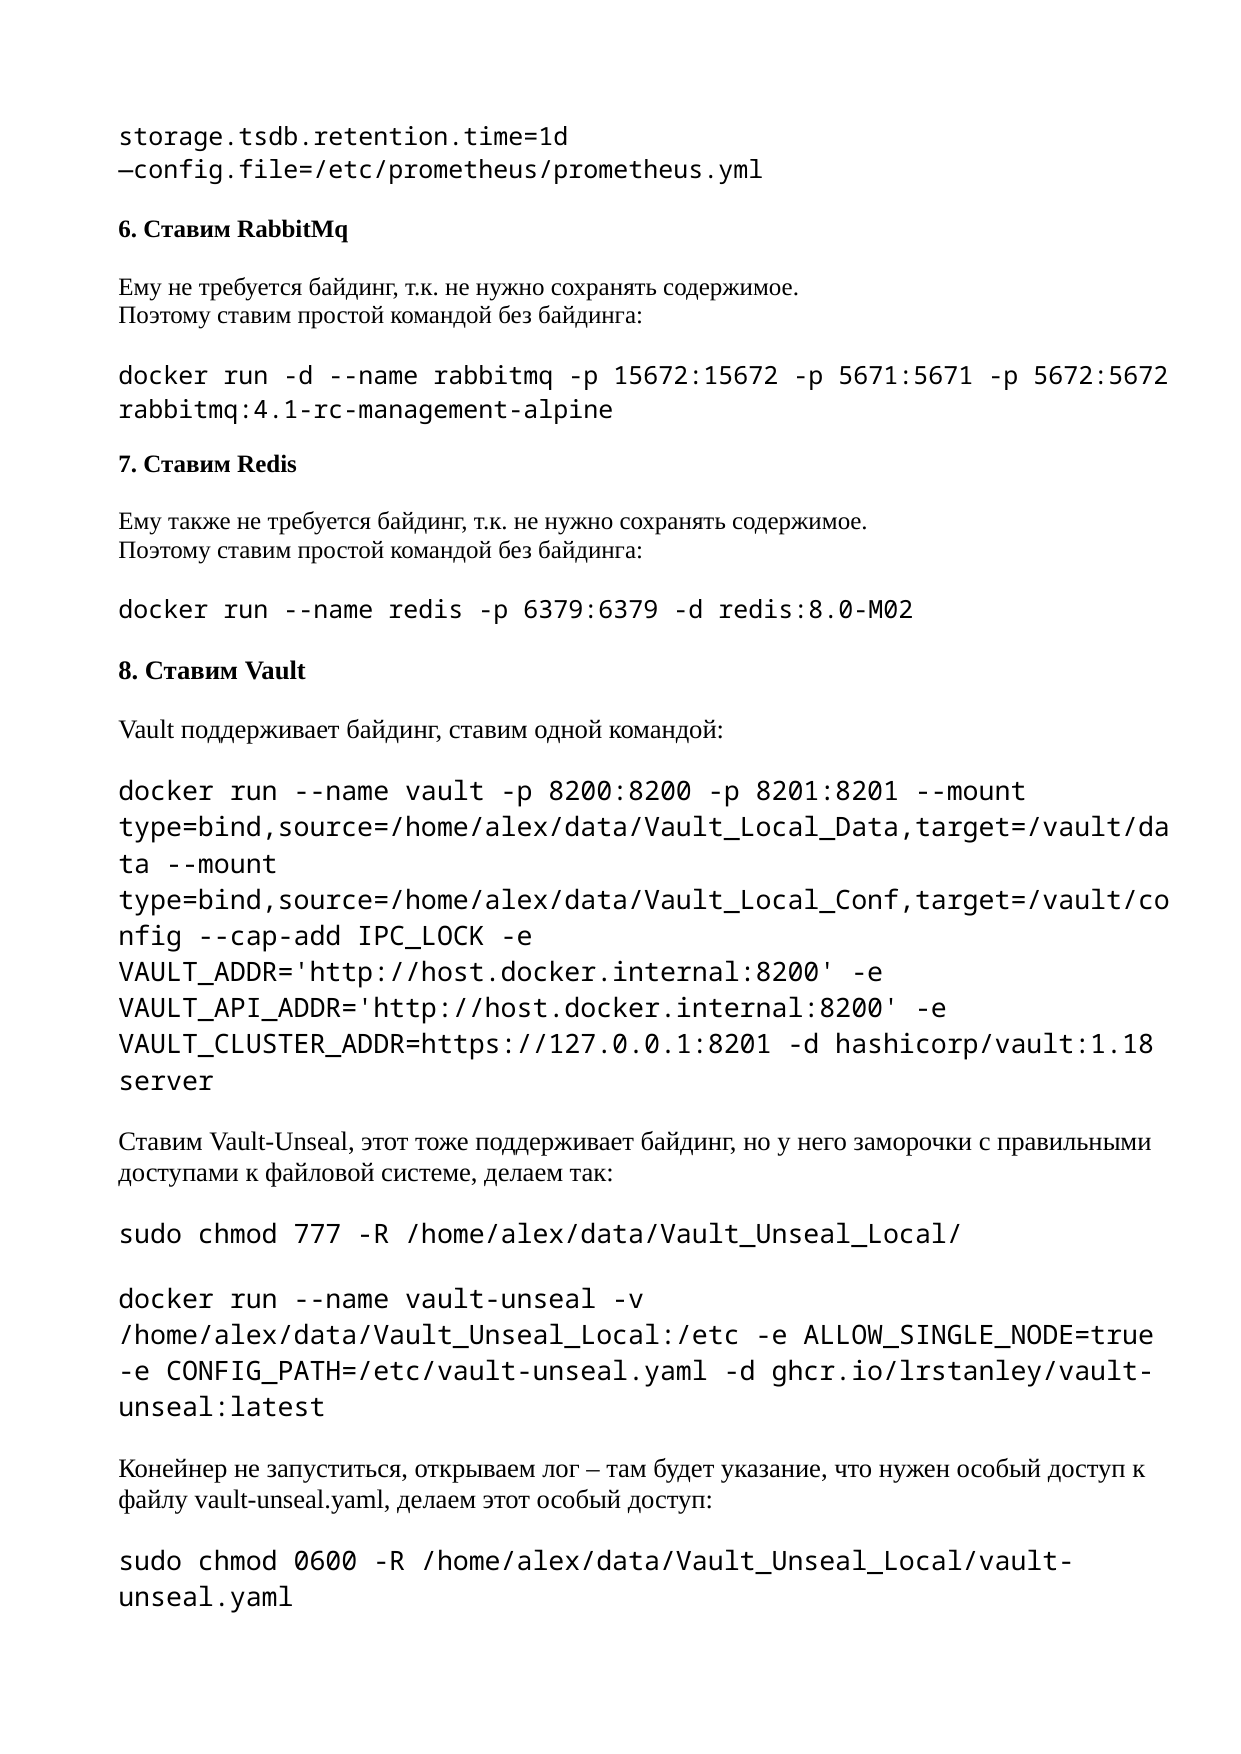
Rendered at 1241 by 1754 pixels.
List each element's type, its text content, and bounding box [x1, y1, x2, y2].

text sudo chmod 0600 -R /home/alex/data/Vault_Unseal_Local/vault-unseal.yaml [118, 1542, 1175, 1614]
text Ставим Vault-Unseal, этот тоже поддерживает байдинг, но у него заморочки с правильными доступами к файловой системе, делаем так: [118, 1126, 1175, 1187]
text Ему также не требуется байдинг, т.к. не нужно сохранять содержимое. [118, 506, 1175, 535]
text --storage.tsdb.retention.time=1d —config.file=/etc/prometheus/prometheus.yml [118, 118, 1175, 186]
text sudo chmod 777 -R /home/alex/data/Vault_Unseal_Local/ [118, 1215, 1175, 1251]
text 6. Ставим RabbitMq [118, 214, 1175, 243]
text Поэтому ставим простой командой без байдинга: [118, 535, 1175, 564]
text 8. Ставим Vault [118, 654, 1175, 685]
text Конейнер не запуститься, открываем лог – там будет указание, что нужен особый доступ к файлу vault-unseal.yaml, делаем этот особый доступ: [118, 1453, 1175, 1514]
text docker run --name redis -p 6379:6379 -d redis:8.0-M02 [118, 592, 1175, 626]
text docker run --name vault-unseal -v /home/alex/data/Vault_Unseal_Local:/etc -e ALLOW_SINGLE_NODE=true -e CONFIG_PATH=/etc/vault-unseal.yaml -d ghcr.io/lrstanley/vault-unseal:latest [118, 1280, 1175, 1424]
text docker run -d --name rabbitmq -p 15672:15672 -p 5671:5671 -p 5672:5672 rabbitmq:4.1-rc-management-alpine [118, 357, 1175, 426]
text Поэтому ставим простой командой без байдинга: [118, 300, 1175, 329]
text 7. Ставим Redis [118, 449, 1175, 478]
text Ему не требуется байдинг, т.к. не нужно сохранять содержимое. [118, 272, 1175, 300]
text docker run --name vault -p 8200:8200 -p 8201:8201 --mount type=bind,source=/home/alex/data/Vault_Local_Data,target=/vault/data --mount type=bind,source=/home/alex/data/Vault_Local_Conf,target=/vault/config --cap-add IPC_LOCK -e VAULT_ADDR='http://host.docker.internal:8200' -e VAULT_API_ADDR='http://host.docker.internal:8200' -e VAULT_CLUSTER_ADDR=https://127.0.0.1:8201 -d hashicorp/vault:1.18 server [118, 772, 1175, 1098]
text Vault поддерживает байдинг, ставим одной командой: [118, 713, 1175, 744]
